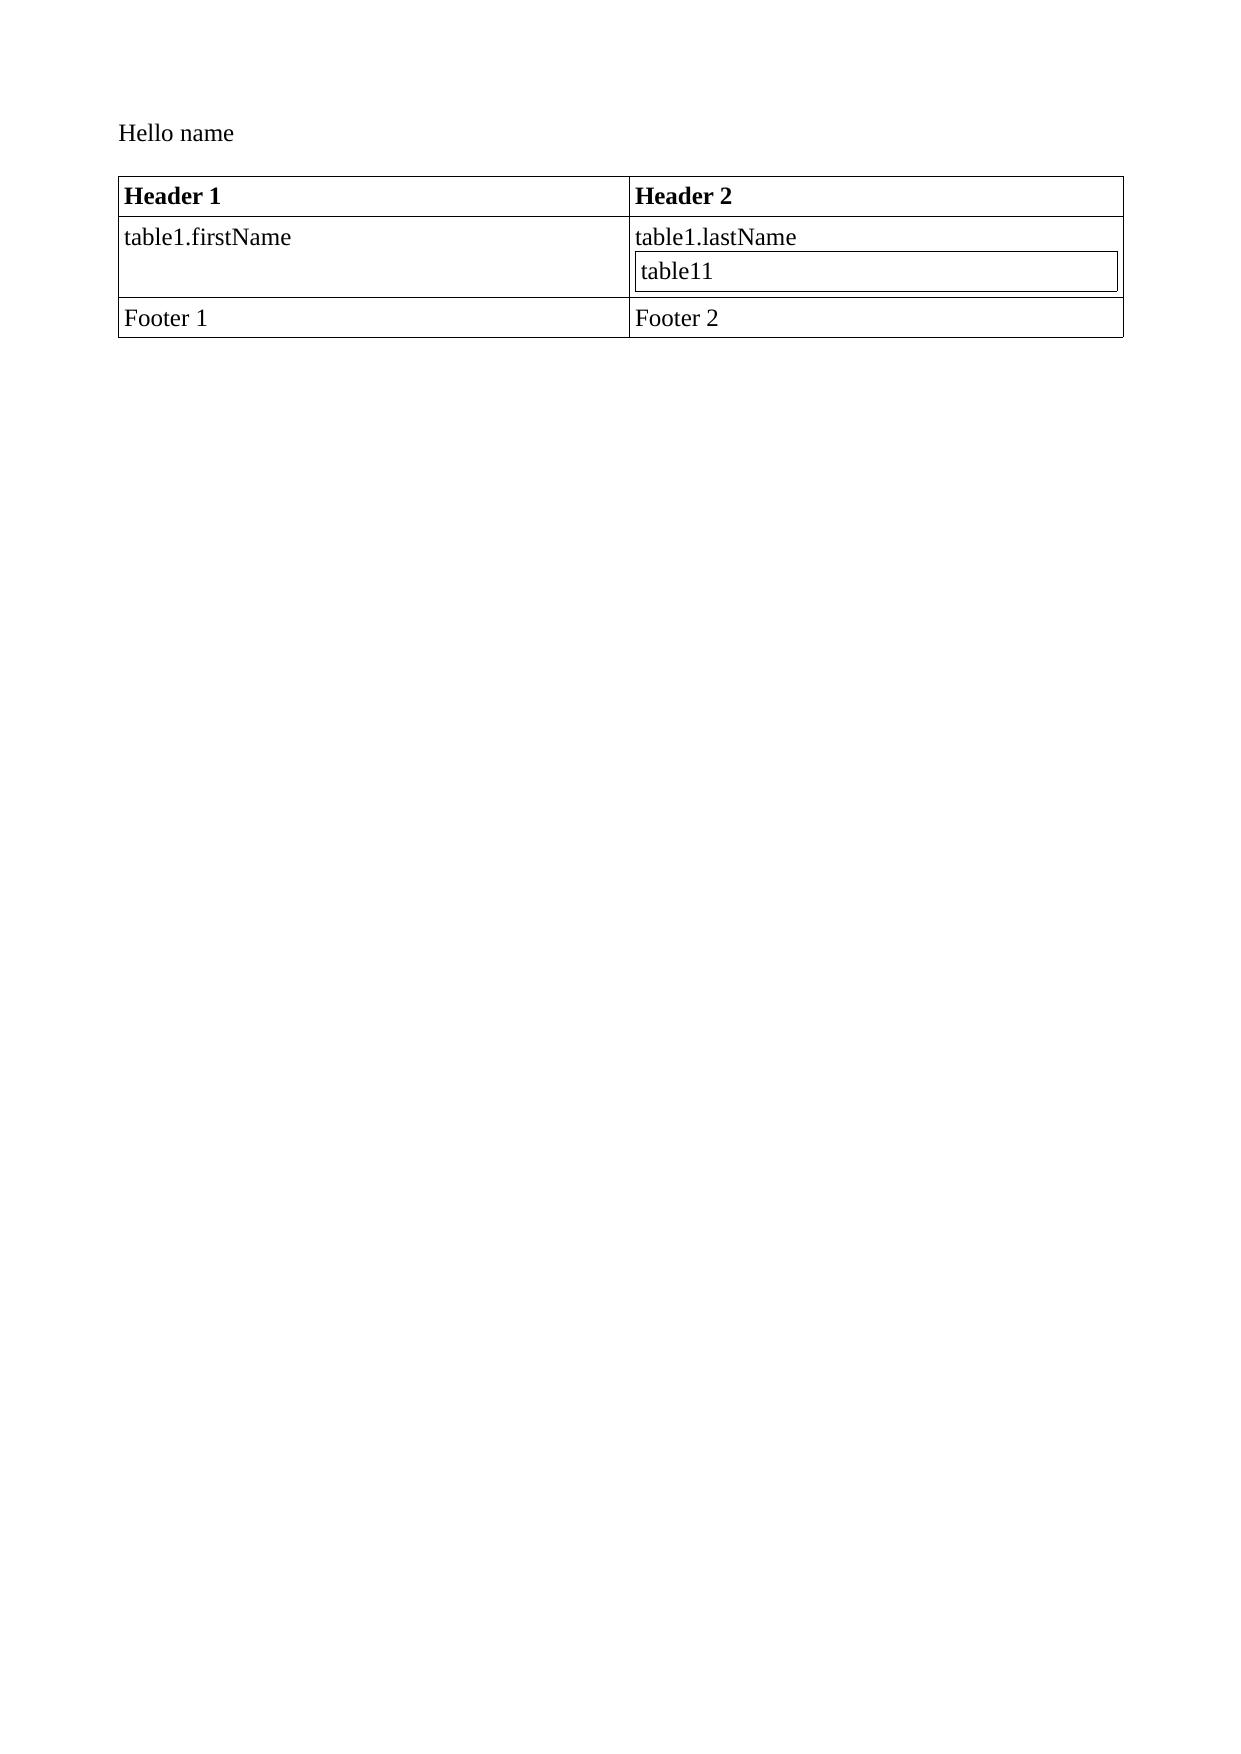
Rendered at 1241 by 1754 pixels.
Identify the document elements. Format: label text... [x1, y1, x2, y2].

table_header Header 1 [119, 177, 629, 216]
table_cell table1.lastName [630, 217, 1123, 297]
text Hello name [118, 118, 1122, 147]
table_cell Footer 2 [630, 298, 1123, 337]
table_header table11 [636, 252, 1117, 291]
table_header Header 2 [630, 177, 1123, 216]
table_cell Footer 1 [119, 298, 629, 337]
table_cell table1.firstName [119, 217, 629, 297]
